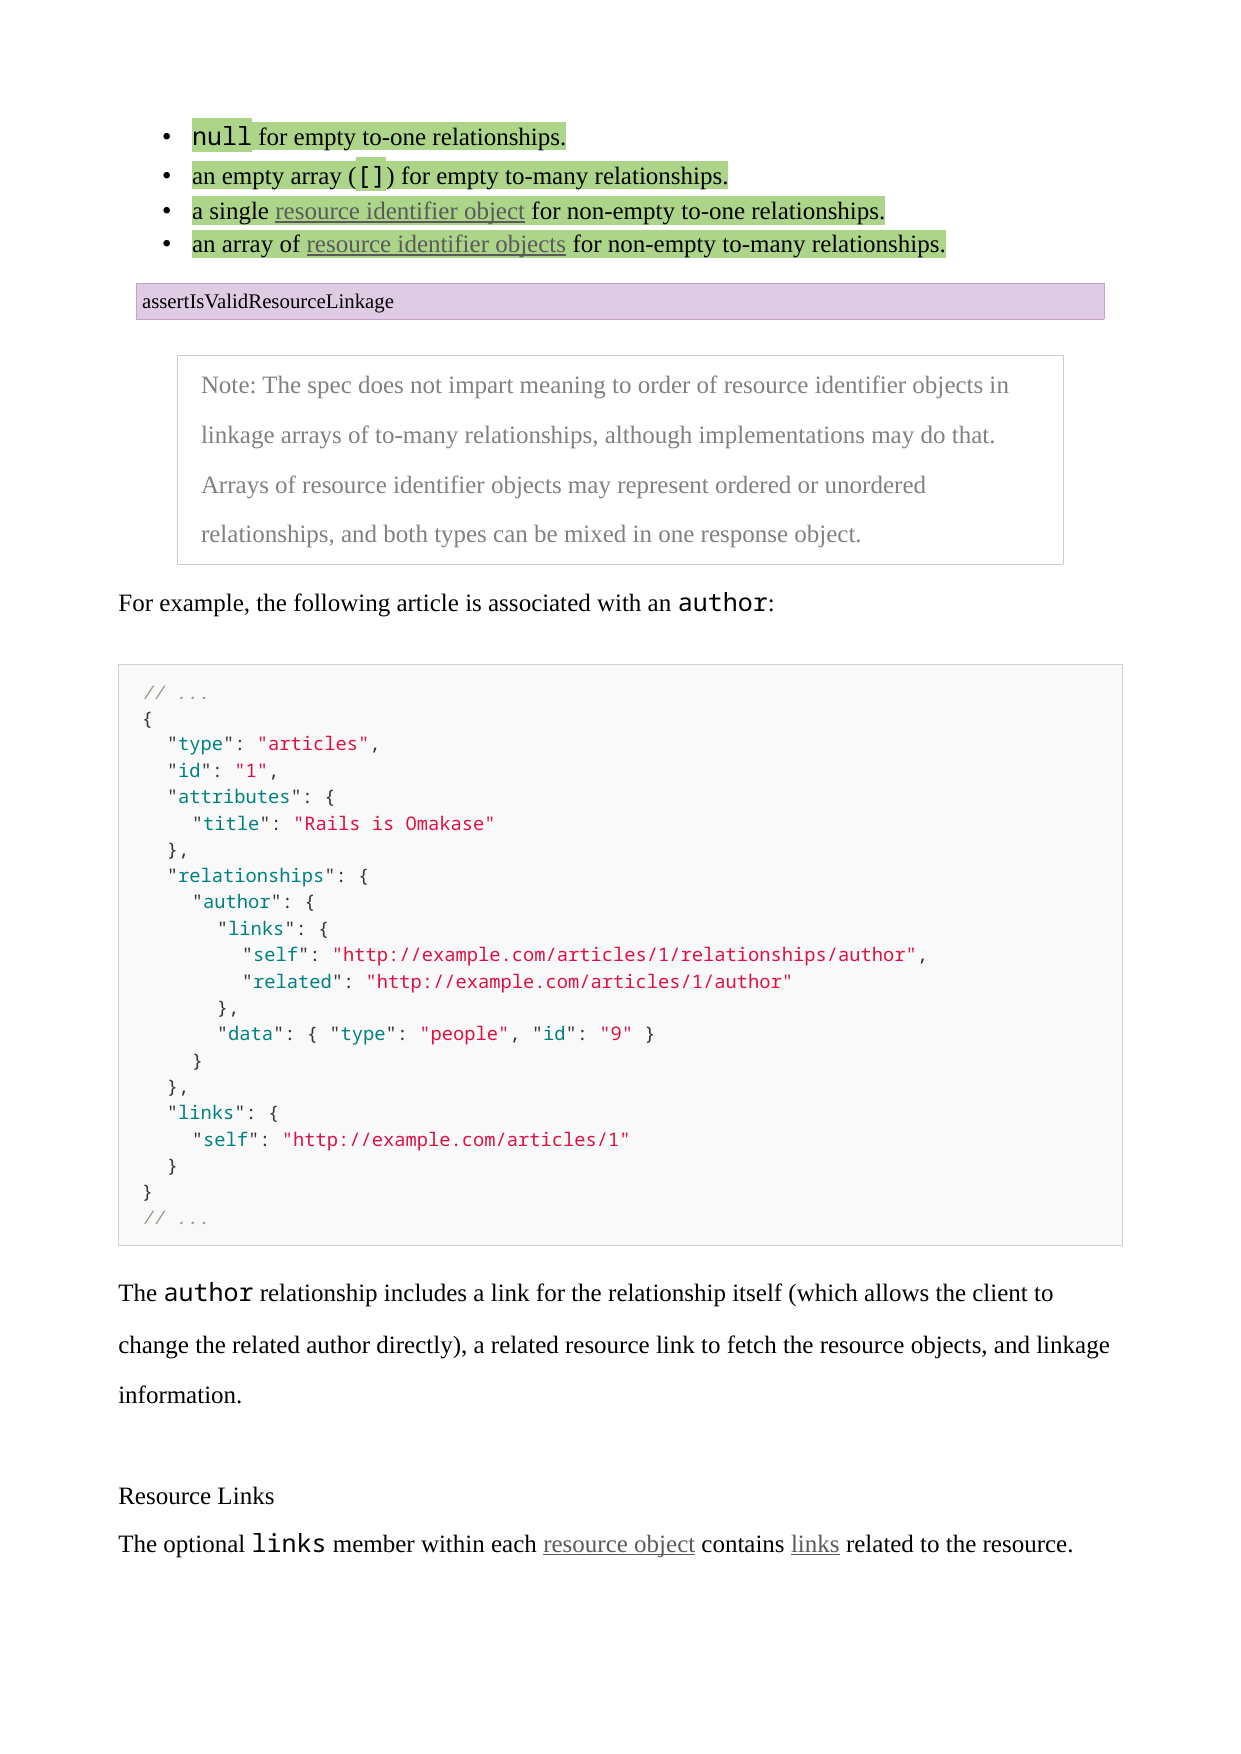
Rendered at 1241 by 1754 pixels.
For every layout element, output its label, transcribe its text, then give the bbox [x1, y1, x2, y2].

text }, [119, 820, 1122, 847]
text "attributes": { [119, 768, 1122, 794]
text }, [408, 820, 414, 829]
text The optional links member within each resource object contains links related to the resource. [118, 1525, 1122, 1559]
subtitle Resource Links [118, 1481, 1122, 1510]
text "title": "Rails is Omakase" [119, 794, 1122, 820]
text Note: The spec does not impart meaning to order of resource identifier objects in linkage arrays of to-many relationships, although implementations may do that. Arrays of resource identifier objects may represent ordered or unordered relationships, and both types can be mixed in one response object. [178, 356, 1063, 564]
text "data": { "type": "people", "id": "9" } [119, 1005, 1122, 1031]
text } [476, 1137, 482, 1145]
text }, [762, 979, 768, 987]
text "links": { [119, 1084, 1122, 1110]
text // ... [119, 1188, 1122, 1245]
text "links": { [119, 899, 1122, 926]
text "relationships": { [119, 847, 1122, 873]
text } [119, 1031, 1122, 1058]
list an empty array ([]) for empty to-many relationships. [162, 157, 1122, 191]
text "type": "articles", [119, 715, 1122, 741]
text "id": "1", [119, 741, 1122, 768]
text }, [559, 979, 565, 987]
text "related": "http://example.com/articles/1/author" [119, 952, 1122, 978]
text "self": "http://example.com/articles/1" [119, 1110, 1122, 1137]
text { [119, 689, 1122, 715]
text }, [119, 1058, 1122, 1084]
text assertIsValidResourceLinkage [137, 284, 1104, 319]
text "self": "http://example.com/articles/1/relationships/author", [119, 926, 1122, 952]
list null for empty to-one relationships. [162, 118, 1122, 152]
text } [119, 1137, 1122, 1163]
list a single resource identifier object for non-empty to-one relationships. [162, 196, 1122, 225]
text "author": { [119, 873, 1122, 899]
text }, [119, 978, 1122, 1005]
text } [119, 1163, 1122, 1188]
text The author relationship includes a link for the relationship itself (which allows the client to change the related author directly), a related resource link to fetch the resource objects, and linkage information. [118, 1275, 1122, 1408]
text // ... [119, 665, 1122, 689]
list an array of resource identifier objects for non-empty to-many relationships. [162, 229, 1122, 258]
text For example, the following article is associated with an author: [118, 585, 1122, 619]
